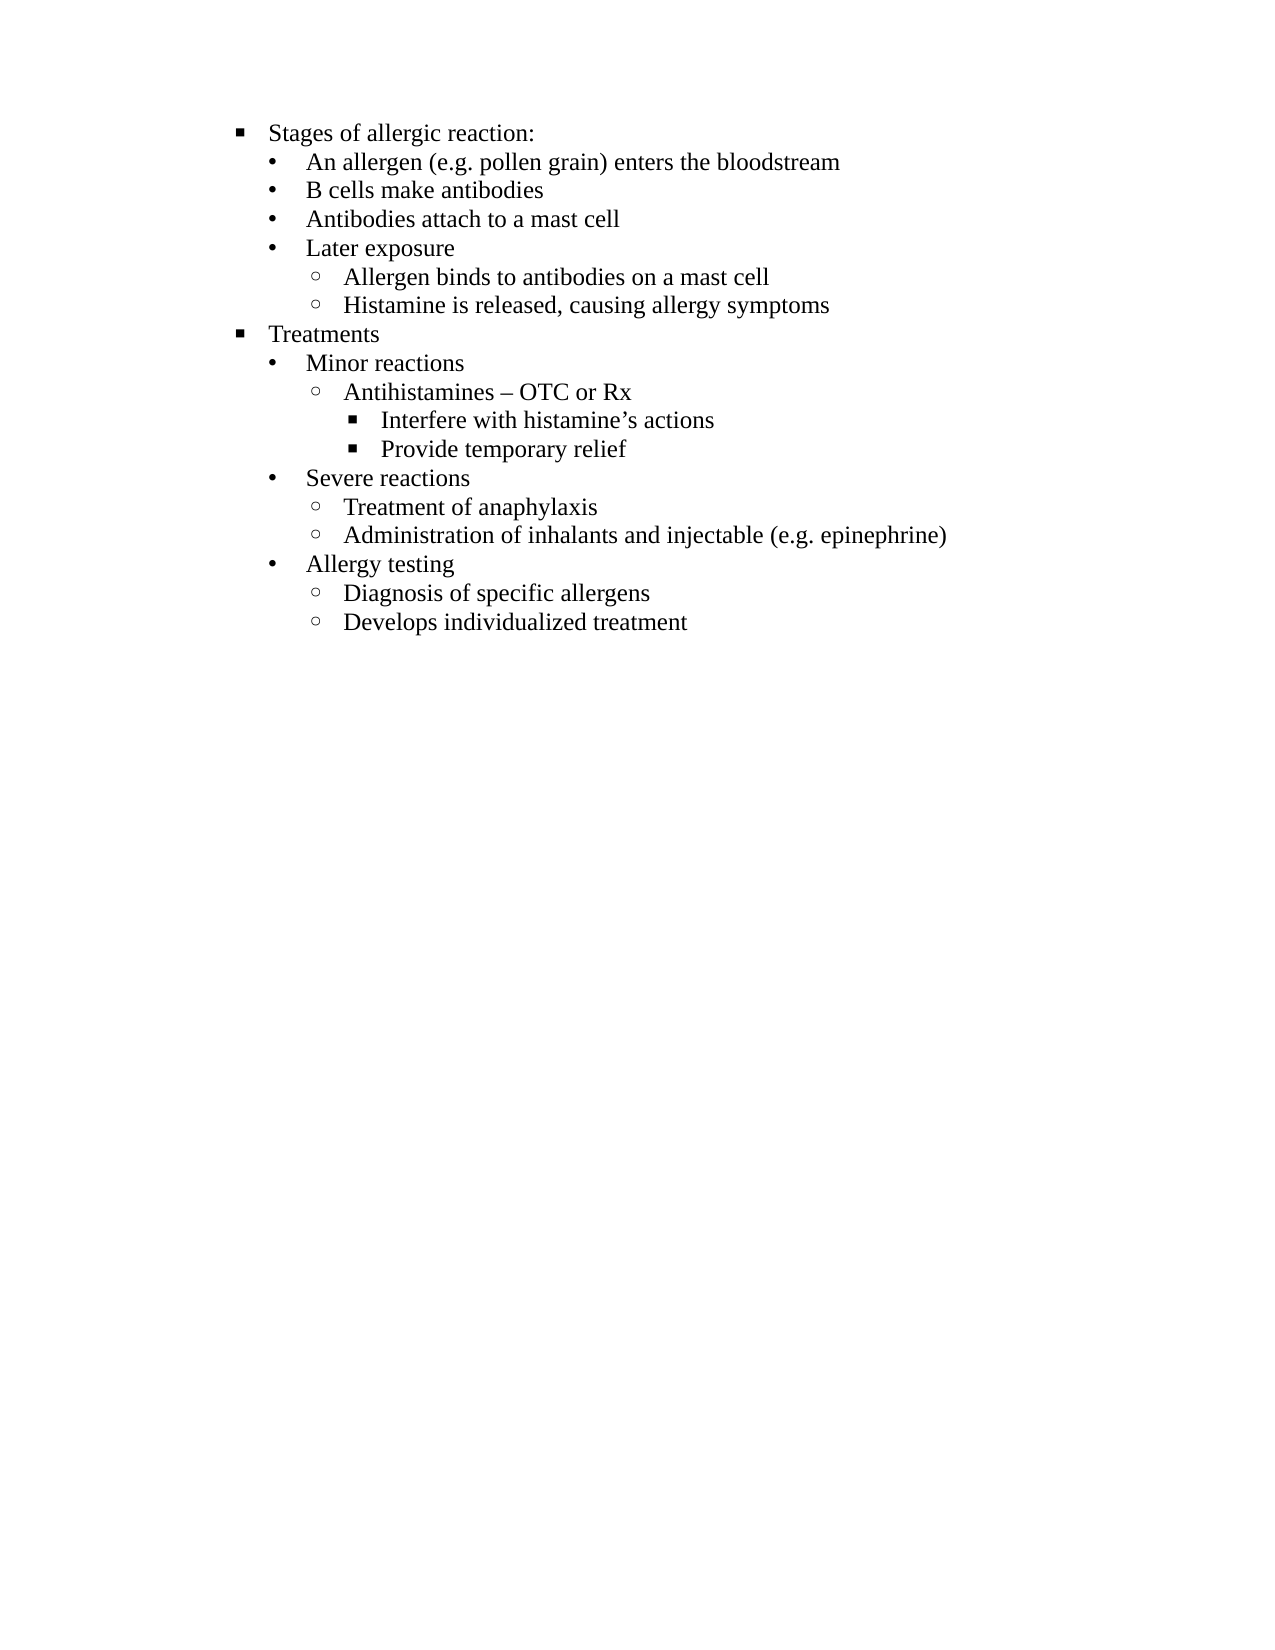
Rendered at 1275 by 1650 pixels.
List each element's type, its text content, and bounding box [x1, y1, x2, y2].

list Develops individualized treatment [306, 607, 1157, 636]
list Interfere with histamine’s actions [343, 406, 1157, 434]
list Treatments [231, 319, 1157, 348]
list Severe reactions [268, 463, 1157, 492]
list Diagnosis of specific allergens [306, 578, 1157, 607]
list Administration of inhalants and injectable (e.g. epinephrine) [306, 521, 1157, 549]
list Treatment of anaphylaxis [306, 492, 1157, 521]
list Minor reactions [268, 348, 1157, 377]
list Allergy testing [268, 549, 1157, 578]
list Later exposure [268, 233, 1157, 262]
list Histamine is released, causing allergy symptoms [306, 291, 1157, 319]
list Provide temporary relief [343, 434, 1157, 463]
list Allergen binds to antibodies on a mast cell [306, 262, 1157, 291]
list Stages of allergic reaction: [231, 118, 1157, 147]
list An allergen (e.g. pollen grain) enters the bloodstream [268, 147, 1157, 176]
list Antihistamines – OTC or Rx [306, 377, 1157, 406]
list B cells make antibodies [268, 176, 1157, 204]
list Antibodies attach to a mast cell [268, 204, 1157, 233]
